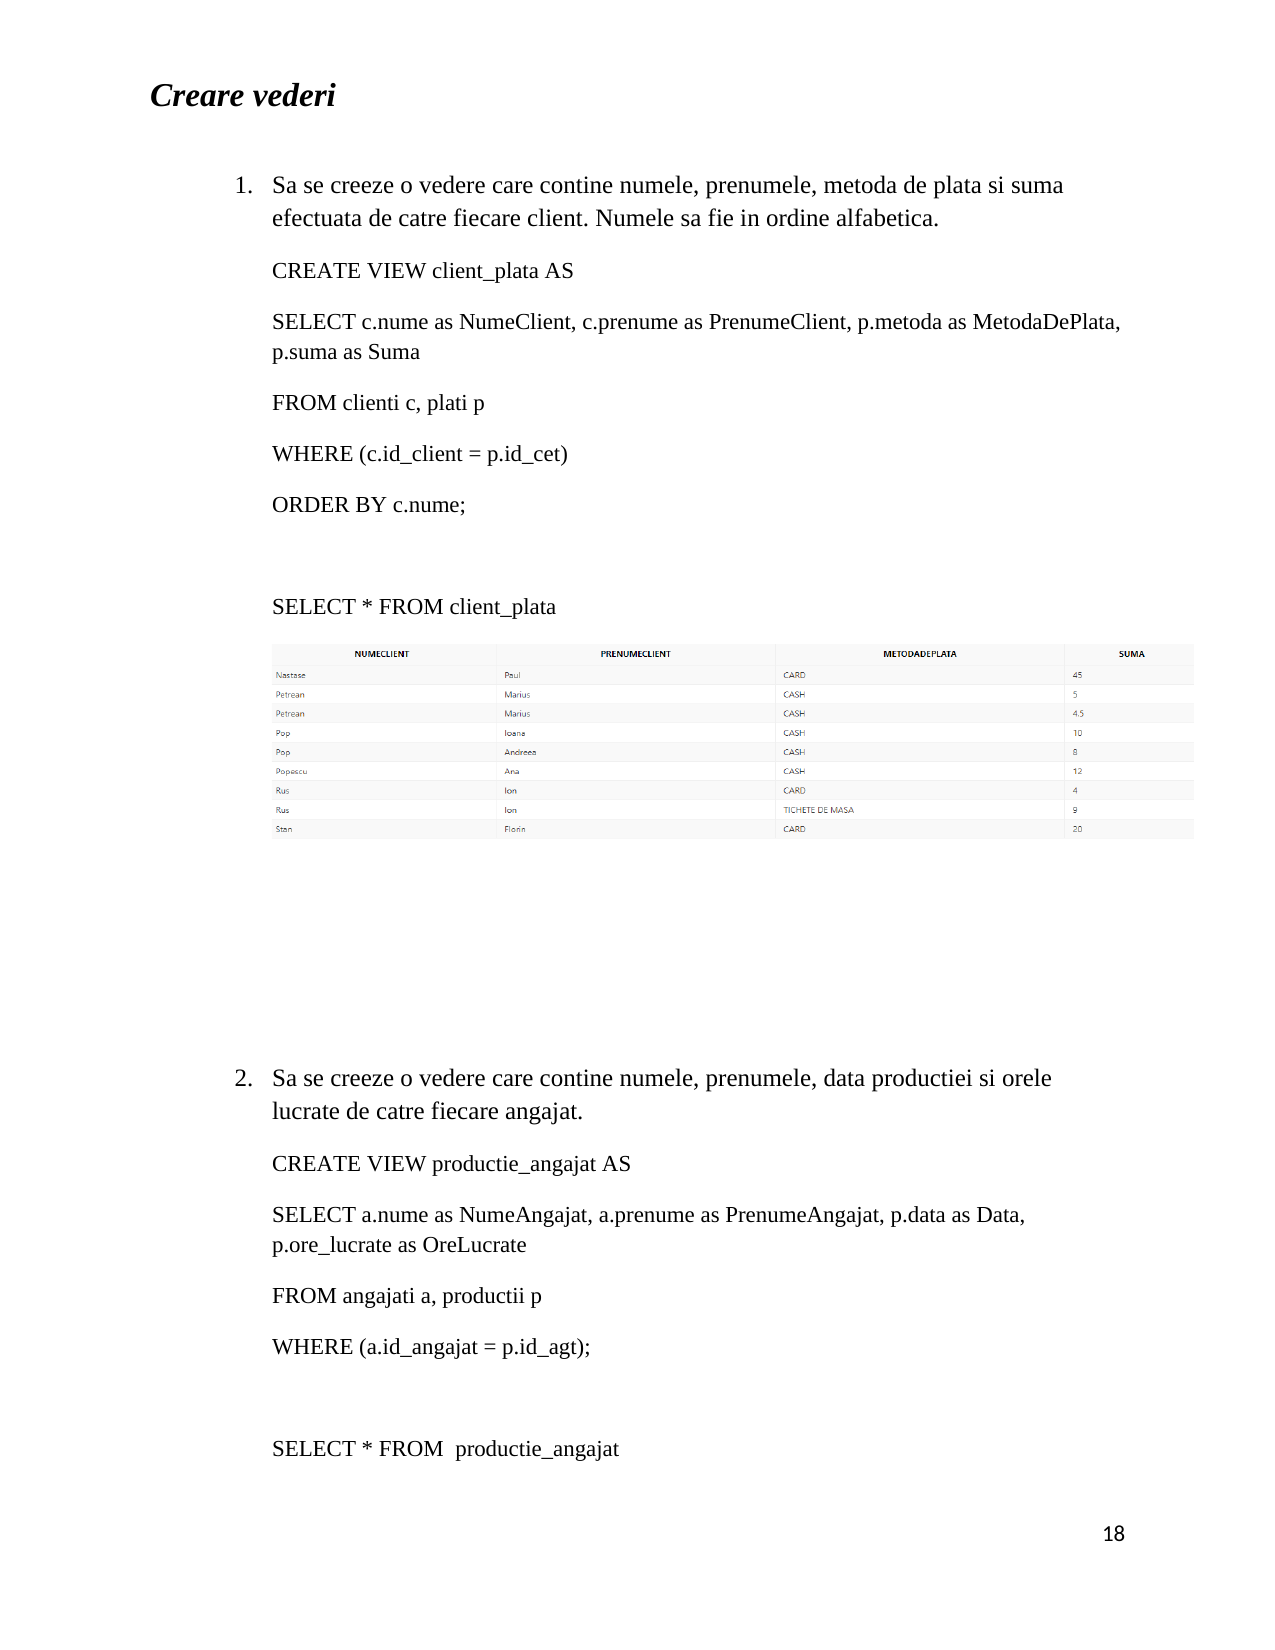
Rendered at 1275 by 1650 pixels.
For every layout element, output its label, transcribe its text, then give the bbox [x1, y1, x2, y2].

list CREATE VIEW productie_angajat AS [272, 1149, 1125, 1176]
subtitle Creare vederi [150, 75, 1125, 113]
list WHERE (c.id_client = p.id_cet) [272, 440, 1125, 467]
list SELECT * FROM productie_angajat [272, 1435, 1125, 1461]
list WHERE (a.id_angajat = p.id_agt); [272, 1333, 1125, 1359]
list Sa se creeze o vedere care contine numele, prenumele, metoda de plata si suma efectuata de catre fiecare client. Numele sa fie in ordine alfabetica. [234, 170, 1125, 232]
list SELECT a.nume as NumeAngajat, a.prenume as PrenumeAngajat, p.data as Data, p.ore_lucrate as OreLucrate [272, 1201, 1125, 1257]
list CREATE VIEW client_plata AS [272, 257, 1125, 283]
list Sa se creeze o vedere care contine numele, prenumele, data productiei si orele lucrate de catre fiecare angajat. [234, 1063, 1125, 1124]
list SELECT * FROM client_plata [272, 593, 1125, 620]
list FROM angajati a, productii p [272, 1282, 1125, 1308]
list ORDER BY c.nume; [272, 491, 1125, 518]
list FROM clienti c, plati p [272, 389, 1125, 416]
list SELECT c.nume as NumeClient, c.prenume as PrenumeClient, p.metoda as MetodaDePlata, p.suma as Suma [272, 308, 1125, 364]
